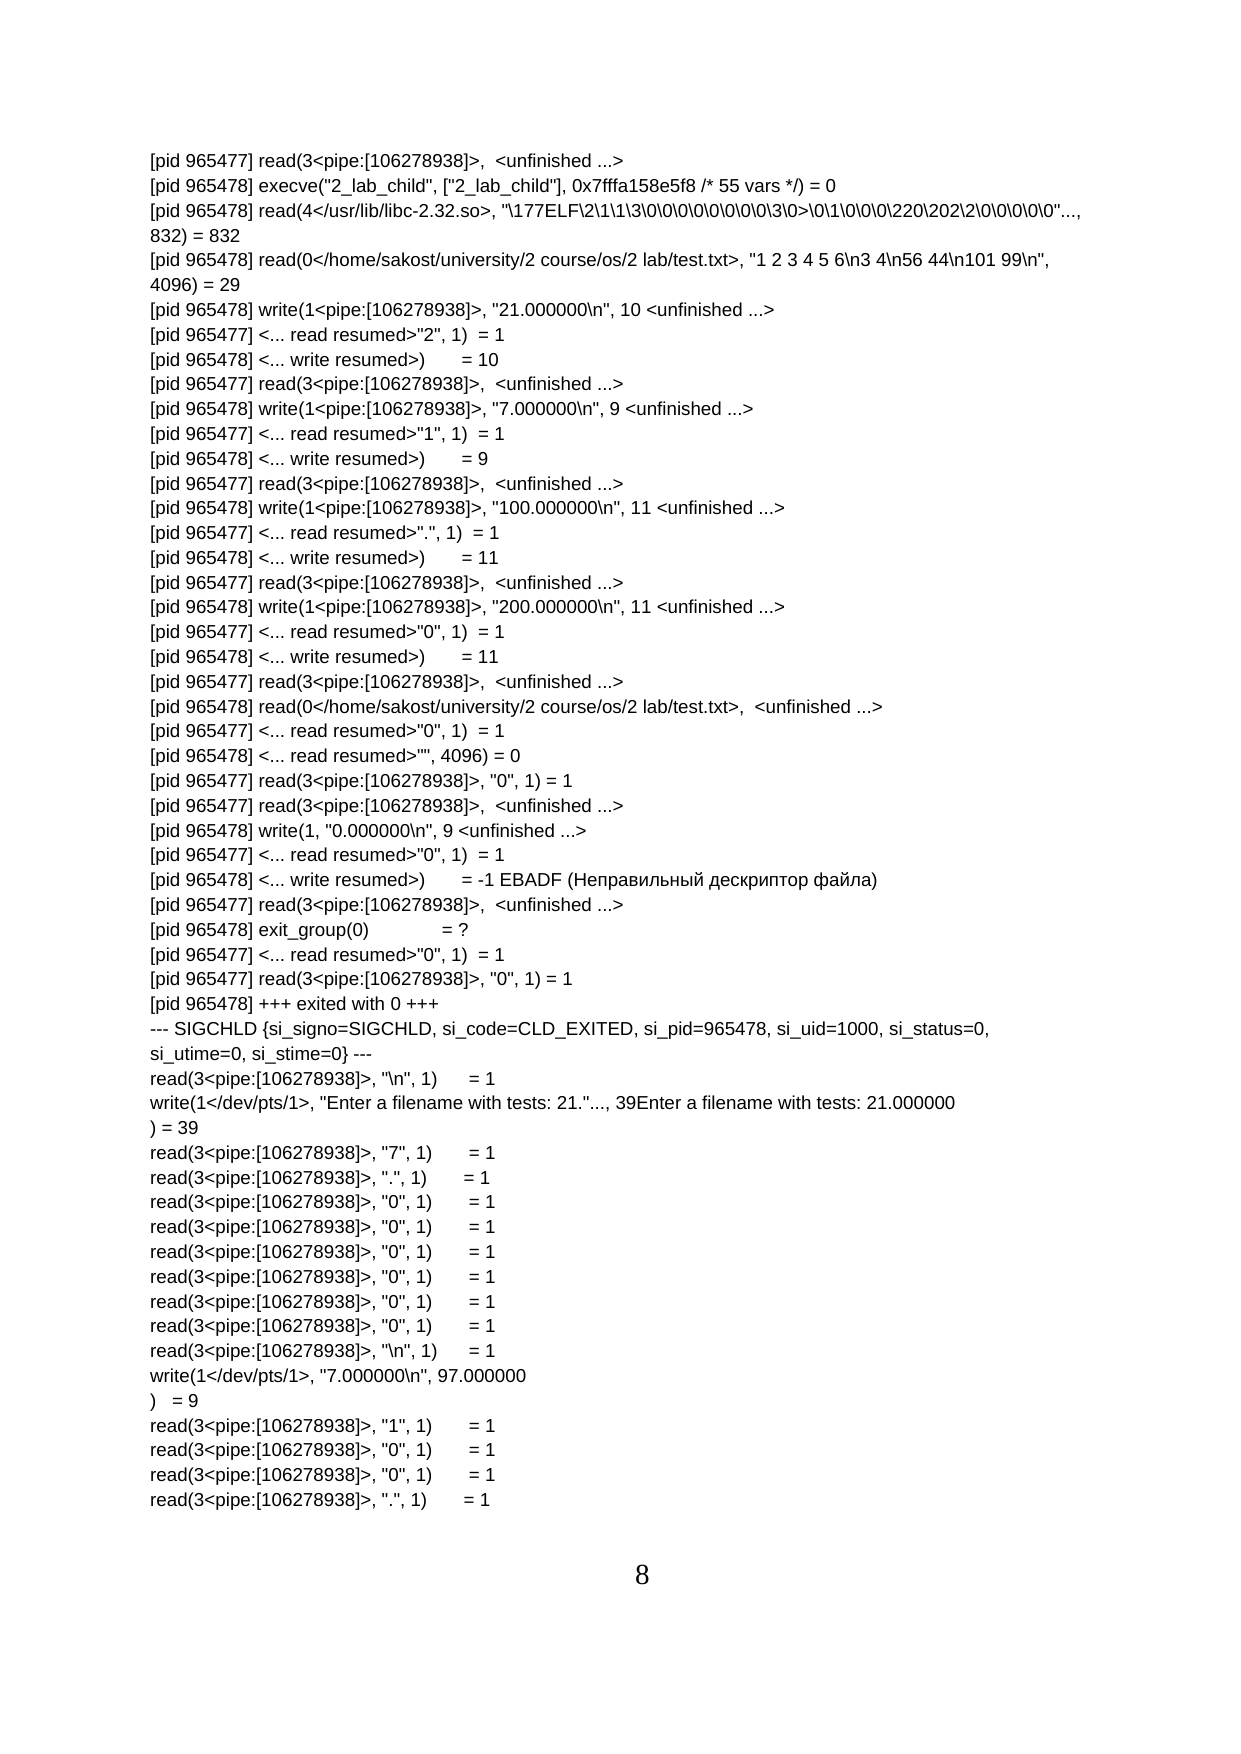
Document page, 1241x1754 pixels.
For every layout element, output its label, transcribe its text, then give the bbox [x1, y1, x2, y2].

text [pid 965478] <... write resumed>) = 10 [150, 348, 1091, 370]
text read(3<pipe:[106278938]>, "7", 1) = 1 [150, 1142, 1091, 1163]
text [pid 965478] <... read resumed>"", 4096) = 0 [150, 745, 1091, 767]
text read(3<pipe:[106278938]>, "0", 1) = 1 [150, 1315, 1091, 1337]
text [pid 965477] read(3<pipe:[106278938]>, <unfinished ...> [150, 894, 1091, 915]
text [pid 965478] <... write resumed>) = 11 [150, 547, 1091, 568]
text [pid 965478] exit_group(0) = ? [150, 918, 1091, 940]
text read(3<pipe:[106278938]>, "0", 1) = 1 [150, 1439, 1091, 1461]
text [pid 965477] <... read resumed>"2", 1) = 1 [150, 323, 1091, 345]
text [pid 965478] +++ exited with 0 +++ [150, 993, 1091, 1014]
text [pid 965478] write(1<pipe:[106278938]>, "21.000000\n", 10 <unfinished ...> [150, 299, 1091, 320]
text read(3<pipe:[106278938]>, ".", 1) = 1 [150, 1166, 1091, 1188]
text [pid 965478] execve("2_lab_child", ["2_lab_child"], 0x7fffa158e5f8 /* 55 vars */) = 0 [150, 175, 1091, 196]
text read(3<pipe:[106278938]>, "\n", 1) = 1 [150, 1067, 1091, 1089]
text read(3<pipe:[106278938]>, "0", 1) = 1 [150, 1241, 1091, 1262]
text [pid 965477] read(3<pipe:[106278938]>, <unfinished ...> [150, 472, 1091, 494]
text [pid 965477] read(3<pipe:[106278938]>, <unfinished ...> [150, 150, 1091, 172]
text read(3<pipe:[106278938]>, "\n", 1) = 1 [150, 1340, 1091, 1362]
text [pid 965477] <... read resumed>"0", 1) = 1 [150, 844, 1091, 866]
text [pid 965477] read(3<pipe:[106278938]>, "0", 1) = 1 [150, 968, 1091, 990]
text [pid 965477] read(3<pipe:[106278938]>, "0", 1) = 1 [150, 770, 1091, 791]
text [pid 965478] write(1<pipe:[106278938]>, "7.000000\n", 9 <unfinished ...> [150, 398, 1091, 419]
text write(1</dev/pts/1>, "7.000000\n", 97.000000 [150, 1365, 1091, 1386]
text [pid 965478] <... write resumed>) = -1 EBADF (Неправильный дескриптор файла) [150, 869, 1091, 891]
text [pid 965478] <... write resumed>) = 11 [150, 646, 1091, 667]
text read(3<pipe:[106278938]>, "0", 1) = 1 [150, 1216, 1091, 1238]
text [pid 965478] write(1<pipe:[106278938]>, "100.000000\n", 11 <unfinished ...> [150, 497, 1091, 519]
text [pid 965478] <... write resumed>) = 9 [150, 447, 1091, 469]
text [pid 965477] read(3<pipe:[106278938]>, <unfinished ...> [150, 373, 1091, 395]
text [pid 965478] read(0</home/sakost/university/2 course/os/2 lab/test.txt>, <unfinished ...> [150, 695, 1091, 717]
text [pid 965477] read(3<pipe:[106278938]>, <unfinished ...> [150, 671, 1091, 692]
text ) = 39 [150, 1117, 1091, 1138]
text read(3<pipe:[106278938]>, "0", 1) = 1 [150, 1464, 1091, 1486]
text [pid 965477] <... read resumed>"1", 1) = 1 [150, 423, 1091, 444]
text [pid 965477] <... read resumed>"0", 1) = 1 [150, 943, 1091, 965]
text [pid 965478] write(1<pipe:[106278938]>, "200.000000\n", 11 <unfinished ...> [150, 596, 1091, 618]
text [pid 965477] read(3<pipe:[106278938]>, <unfinished ...> [150, 794, 1091, 816]
text [pid 965477] read(3<pipe:[106278938]>, <unfinished ...> [150, 571, 1091, 593]
text read(3<pipe:[106278938]>, ".", 1) = 1 [150, 1489, 1091, 1510]
text [pid 965478] read(0</home/sakost/university/2 course/os/2 lab/test.txt>, "1 2 3 4 5 6\n3 4\n56 44\n101 99\n", 4096) = 29 [150, 249, 1091, 296]
text [pid 965478] write(1, "0.000000\n", 9 <unfinished ...> [150, 819, 1091, 841]
text [pid 965477] <... read resumed>".", 1) = 1 [150, 522, 1091, 543]
text read(3<pipe:[106278938]>, "0", 1) = 1 [150, 1191, 1091, 1213]
text read(3<pipe:[106278938]>, "0", 1) = 1 [150, 1266, 1091, 1287]
text read(3<pipe:[106278938]>, "0", 1) = 1 [150, 1290, 1091, 1312]
text ) = 9 [150, 1389, 1091, 1411]
text [pid 965477] <... read resumed>"0", 1) = 1 [150, 621, 1091, 643]
text read(3<pipe:[106278938]>, "1", 1) = 1 [150, 1414, 1091, 1436]
text write(1</dev/pts/1>, "Enter a filename with tests: 21."..., 39Enter a filename with tests: 21.000000 [150, 1092, 1091, 1114]
text [pid 965477] <... read resumed>"0", 1) = 1 [150, 720, 1091, 742]
text --- SIGCHLD {si_signo=SIGCHLD, si_code=CLD_EXITED, si_pid=965478, si_uid=1000, si_status=0, si_utime=0, si_stime=0} --- [150, 1018, 1091, 1064]
text [pid 965478] read(4</usr/lib/libc-2.32.so>, "\177ELF\2\1\1\3\0\0\0\0\0\0\0\0\3\0>\0\1\0\0\0\220\202\2\0\0\0\0\0"..., 832) = 832 [150, 199, 1091, 246]
